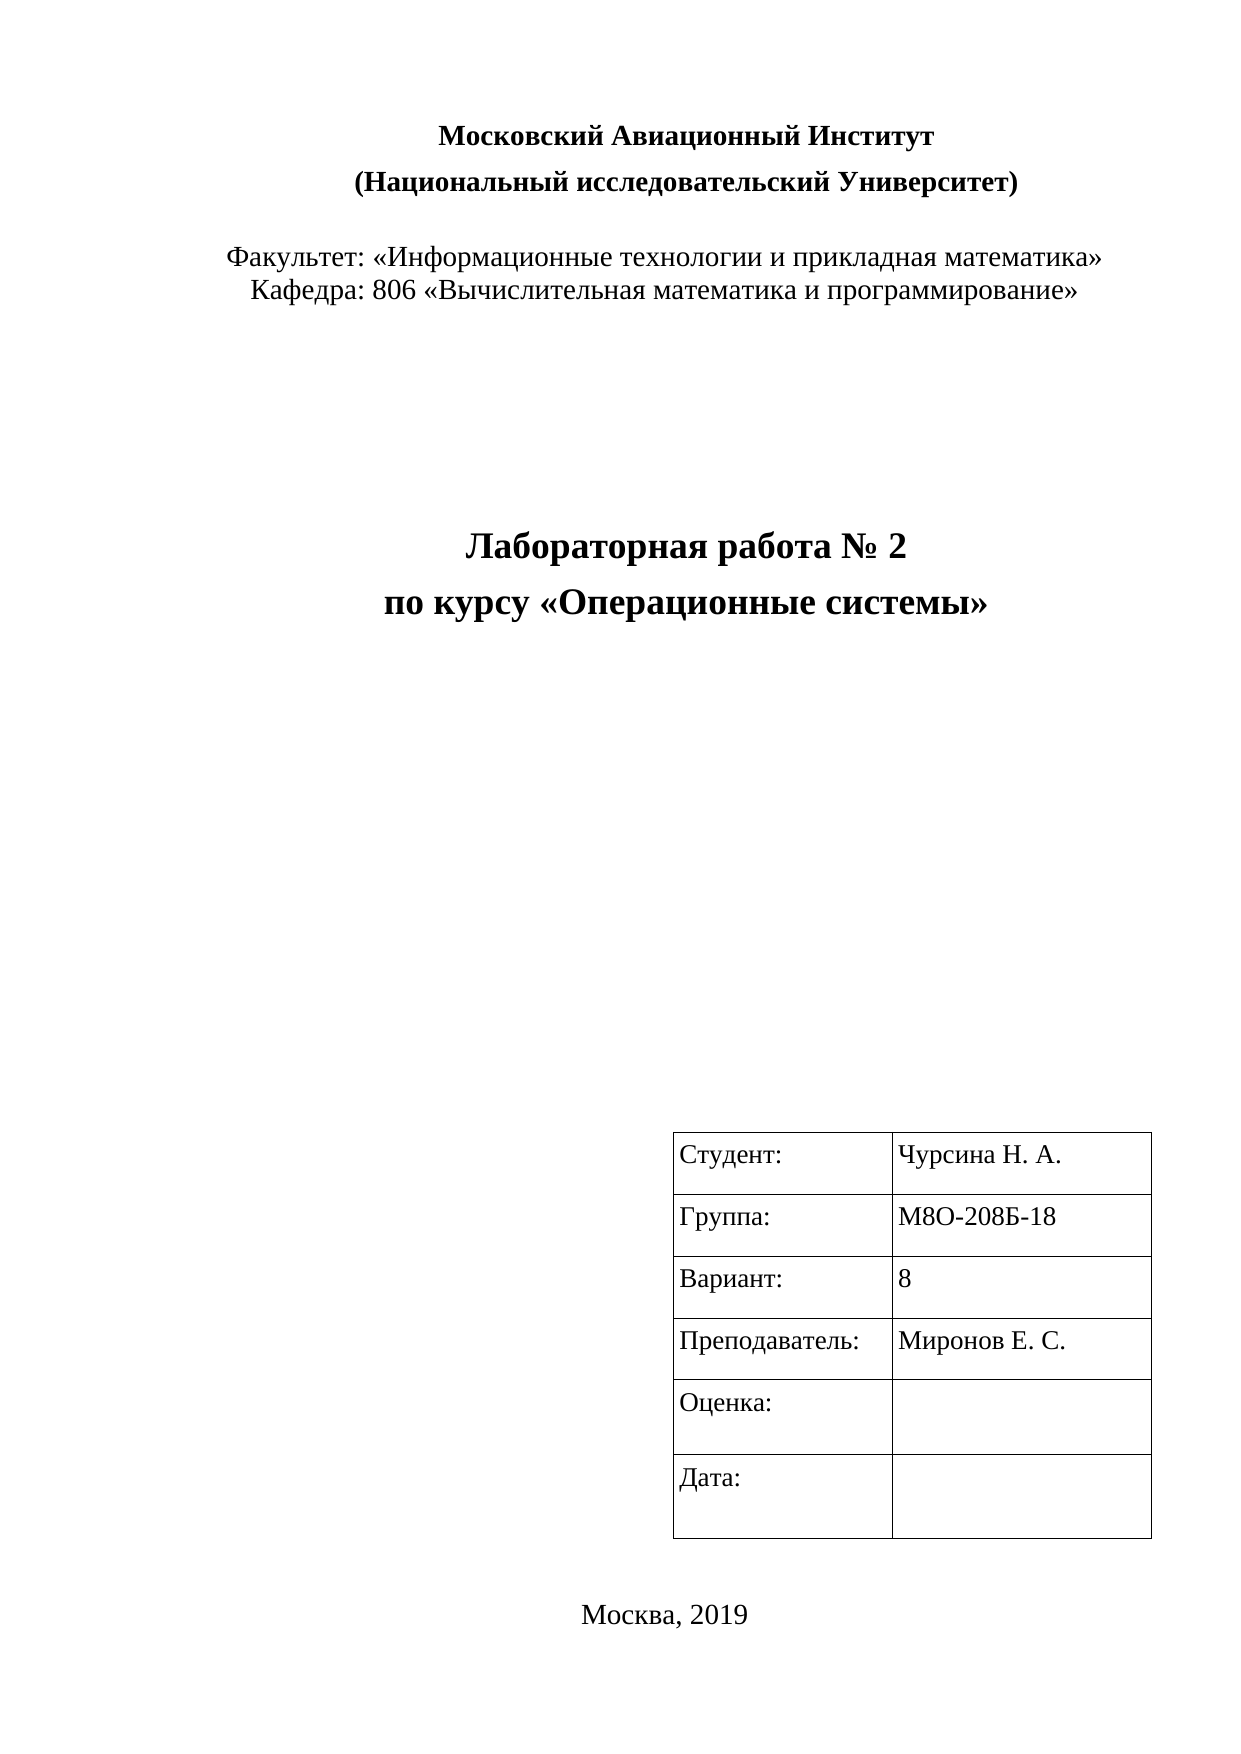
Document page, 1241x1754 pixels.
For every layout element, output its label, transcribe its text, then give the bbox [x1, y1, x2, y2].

table_header Студент: [674, 1133, 892, 1194]
table_cell Преподаватель: [674, 1319, 892, 1379]
table_cell Группа: [674, 1195, 892, 1256]
text Московский Авиационный Институт [177, 118, 1152, 152]
table_cell [893, 1380, 1151, 1454]
text Москва, 2019 [177, 1597, 1152, 1631]
table_cell [893, 1455, 1151, 1538]
text Кафедра: 806 «Вычислительная математика и программирование» [177, 272, 1152, 306]
table_cell Миронов Е. С. [893, 1319, 1151, 1379]
text Лабораторная работа № 2 [177, 524, 1152, 567]
table_cell М8О-208Б-18 [893, 1195, 1151, 1256]
table_cell 8 [893, 1257, 1151, 1317]
table_cell Оценка: [674, 1380, 892, 1454]
table_cell Дата: [674, 1455, 892, 1538]
table_header Чурсина Н. А. [893, 1133, 1151, 1194]
text по курсу «Операционные системы» [177, 579, 1152, 622]
text Факультет: «Информационные технологии и прикладная математика» [177, 239, 1152, 272]
text (Национальный исследовательский Университет) [177, 164, 1152, 198]
table_cell Вариант: [674, 1257, 892, 1317]
